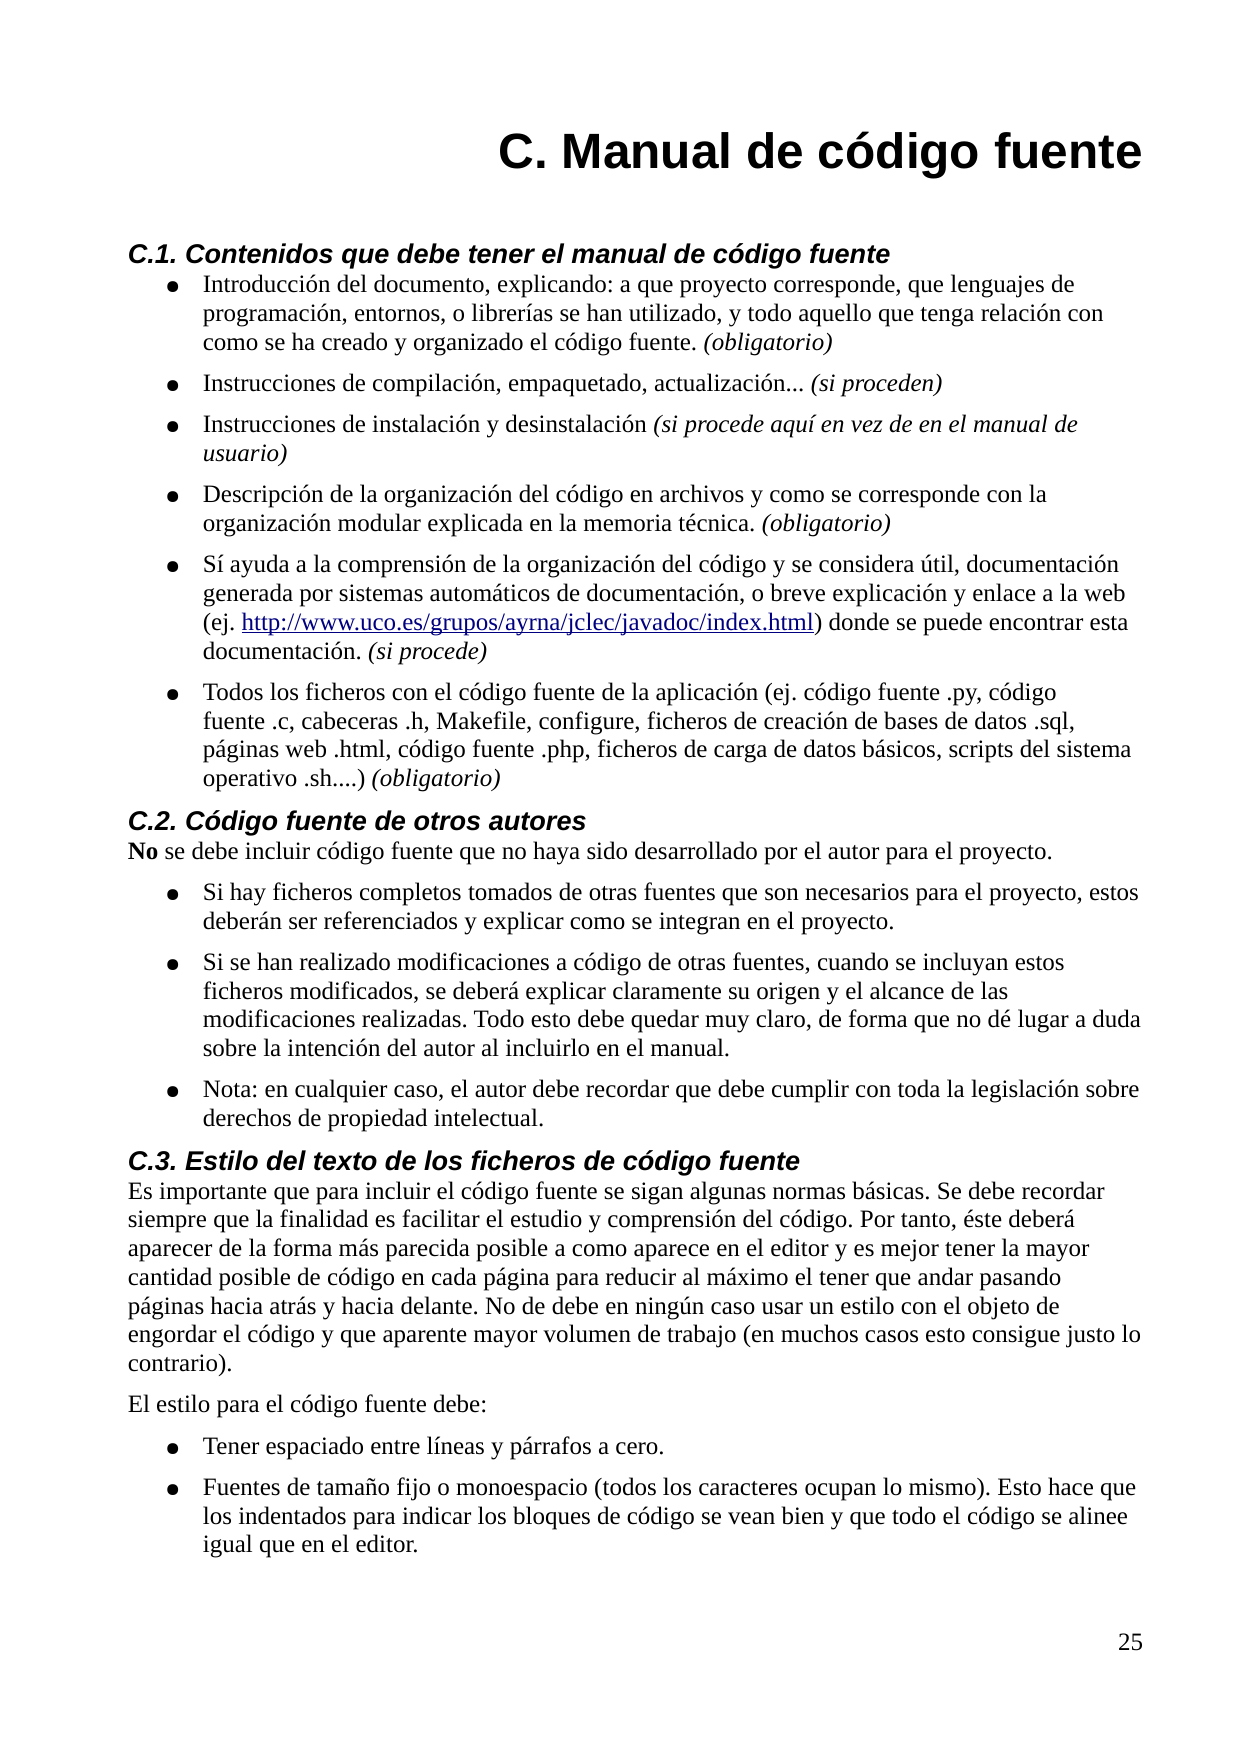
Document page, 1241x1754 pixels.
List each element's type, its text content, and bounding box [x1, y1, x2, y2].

list Introducción del documento, explicando: a que proyecto corresponde, que lenguajes de programación, entornos, o librerías se han utilizado, y todo aquello que tenga relación con como se ha creado y organizado el código fuente. (obligatorio) [165, 269, 1143, 356]
list Sí ayuda a la comprensión de la organización del código y se considera útil, documentación generada por sistemas automáticos de documentación, o breve explicación y enlace a la web (ej. http://www.uco.es/grupos/ayrna/jclec/javadoc/index.html) donde se puede encontrar esta documentación. (si procede) [165, 549, 1143, 664]
list Tener espaciado entre líneas y párrafos a cero. [165, 1431, 1143, 1459]
subtitle Manual de código fuente [128, 122, 1143, 179]
subtitle Estilo del texto de los ficheros de código fuente [128, 1144, 1143, 1176]
subtitle Contenidos que debe tener el manual de código fuente [128, 238, 1143, 269]
list Descripción de la organización del código en archivos y como se corresponde con la organización modular explicada en la memoria técnica. (obligatorio) [165, 479, 1143, 537]
list Fuentes de tamaño fijo o monoespacio (todos los caracteres ocupan lo mismo). Esto hace que los indentados para indicar los bloques de código se vean bien y que todo el código se alinee igual que en el editor. [165, 1472, 1143, 1558]
subtitle Código fuente de otros autores [128, 804, 1143, 836]
text Es importante que para incluir el código fuente se sigan algunas normas básicas. Se debe recordar siempre que la finalidad es facilitar el estudio y comprensión del código. Por tanto, éste deberá aparecer de la forma más parecida posible a como aparece en el editor y es mejor tener la mayor cantidad posible de código en cada página para reducir al máximo el tener que andar pasando páginas hacia atrás y hacia delante. No de debe en ningún caso usar un estilo con el objeto de engordar el código y que aparente mayor volumen de trabajo (en muchos casos esto consigue justo lo contrario). [128, 1176, 1143, 1377]
text El estilo para el código fuente debe: [128, 1389, 1143, 1418]
list Si se han realizado modificaciones a código de otras fuentes, cuando se incluyan estos ficheros modificados, se deberá explicar claramente su origen y el alcance de las modificaciones realizadas. Todo esto debe quedar muy claro, de forma que no dé lugar a duda sobre la intención del autor al incluirlo en el manual. [165, 947, 1143, 1062]
list Nota: en cualquier caso, el autor debe recordar que debe cumplir con toda la legislación sobre derechos de propiedad intelectual. [165, 1074, 1143, 1132]
list Instrucciones de compilación, empaquetado, actualización... (si proceden) [165, 368, 1143, 397]
text No se debe incluir código fuente que no haya sido desarrollado por el autor para el proyecto. [128, 836, 1143, 864]
list Instrucciones de instalación y desinstalación (si procede aquí en vez de en el manual de usuario) [165, 409, 1143, 467]
list Todos los ficheros con el código fuente de la aplicación (ej. código fuente .py, código fuente .c, cabeceras .h, Makefile, configure, ficheros de creación de bases de datos .sql, páginas web .html, código fuente .php, ficheros de carga de datos básicos, scripts del sistema operativo .sh....) (obligatorio) [165, 677, 1143, 792]
list Si hay ficheros completos tomados de otras fuentes que son necesarios para el proyecto, estos deberán ser referenciados y explicar como se integran en el proyecto. [165, 877, 1143, 934]
